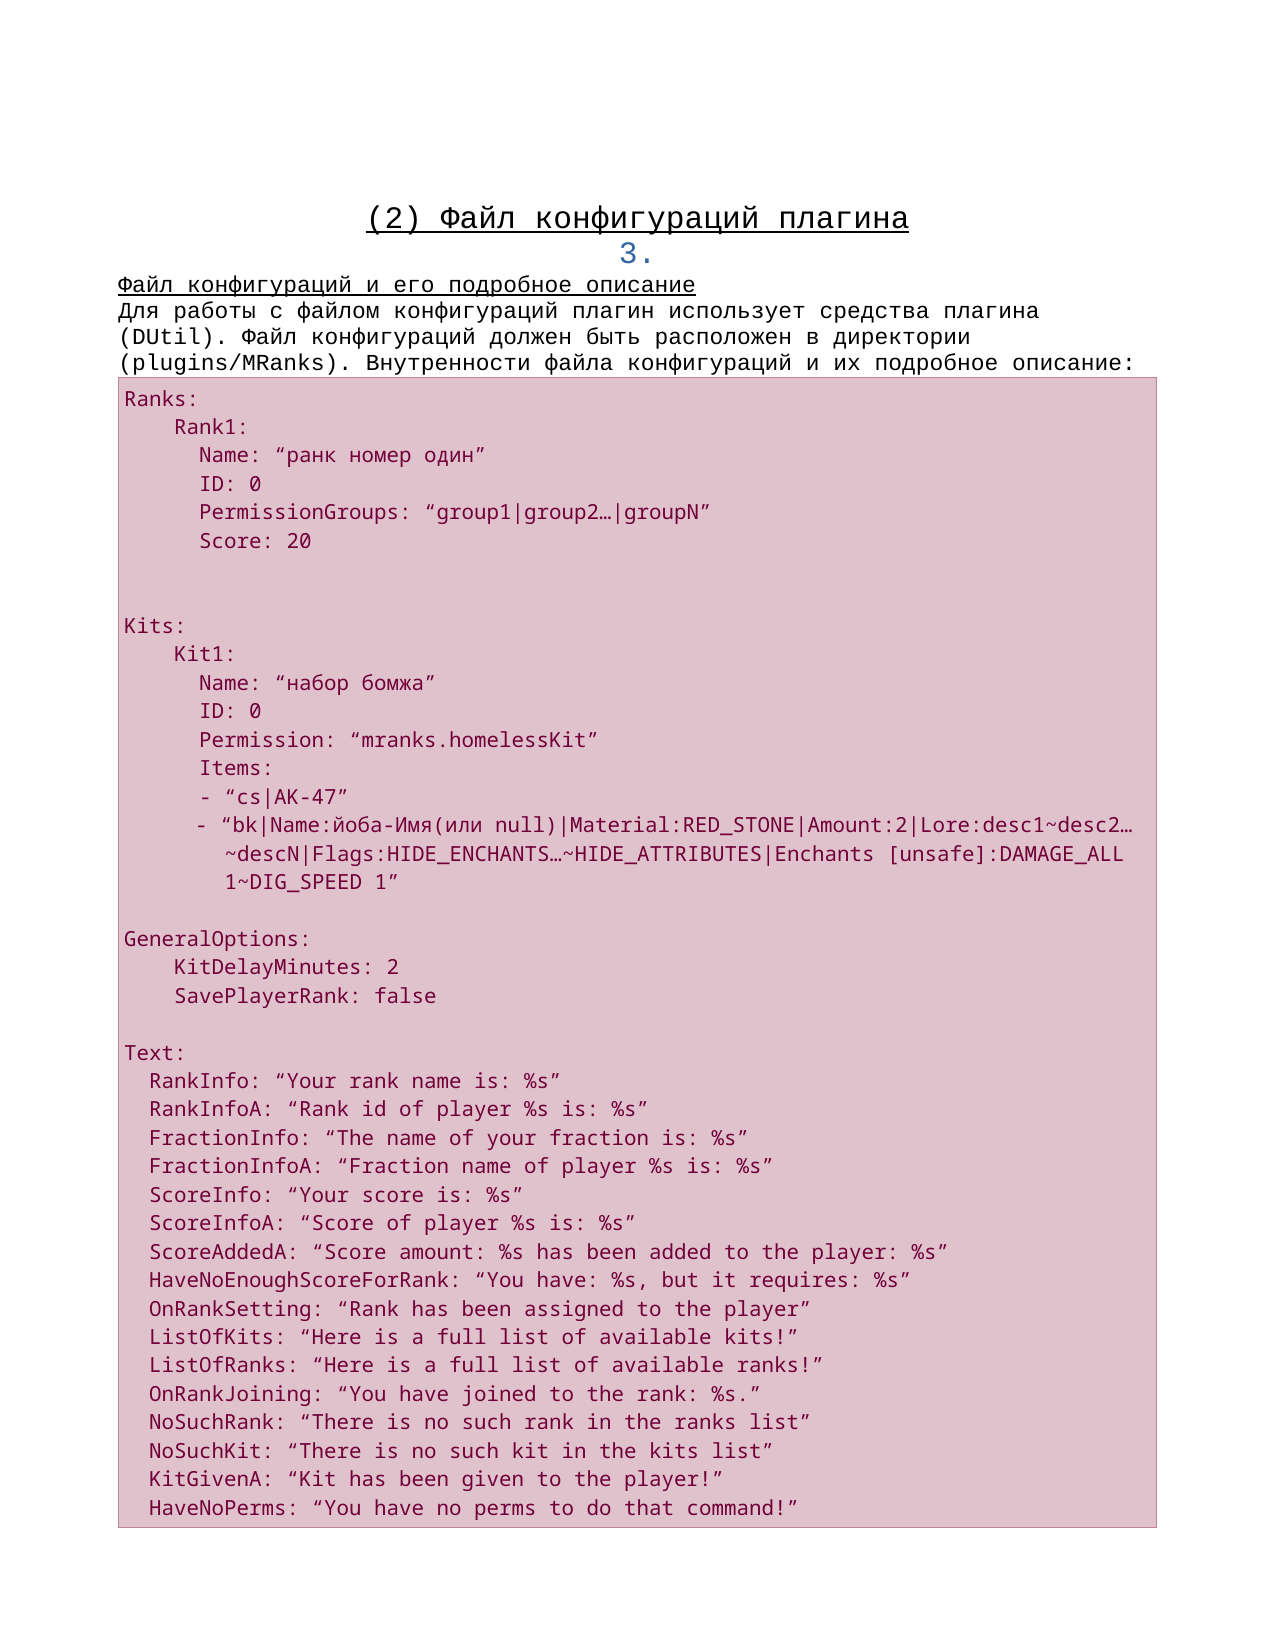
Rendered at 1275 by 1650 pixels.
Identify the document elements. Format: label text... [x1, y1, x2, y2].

text Файл конфигураций и его подробное описание [118, 273, 1157, 299]
text 3. [118, 238, 1157, 273]
table_header Ranks: Rank1: Name: “ранк номер один” ID: 0 PermissionGroups: “group1|group2…|groupN” Score: 20 Kits: Kit1: Name: “набор бомжа” ID: 0 Permission: “mranks.homelessKit” Items: - “cs|AK-47” - “bk|Name:йоба-Имя(или null)|Material:RED_STONE|Amount:2|Lore:desc1~desc2…~descN|Flags:HIDE_ENCHANTS…~HIDE_ATTRIBUTES|Enchants [unsafe]:DAMAGE_ALL 1~DIG_SPEED 1” GeneralOptions: KitDelayMinutes: 2 SavePlayerRank: false Text: RankInfo: “Your rank name is: %s” RankInfoA: “Rank id of player %s is: %s” FractionInfo: “The name of your fraction is: %s” FractionInfoA: “Fraction name of player %s is: %s” ScoreInfo: “Your score is: %s” ScoreInfoA: “Score of player %s is: %s” ScoreAddedA: “Score amount: %s has been added to the player: %s” HaveNoEnoughScoreForRank: “You have: %s, but it requires: %s” OnRankSetting: “Rank has been assigned to the player” ListOfKits: “Here is a full list of available kits!” ListOfRanks: “Here is a full list of available ranks!” OnRankJoining: “You have joined to the rank: %s.” NoSuchRank: “There is no such rank in the ranks list” NoSuchKit: “There is no such kit in the kits list” KitGivenA: “Kit has been given to the player!” HaveNoPerms: “You have no perms to do that command!” [119, 378, 1156, 1527]
text (2) Файл конфигураций плагина [118, 202, 1157, 238]
text Для работы с файлом конфигураций плагин использует средства плагина (DUtil). Файл конфигураций должен быть расположен в директории (plugins/MRanks). Внутренности файла конфигураций и их подробное описание: [118, 299, 1157, 377]
